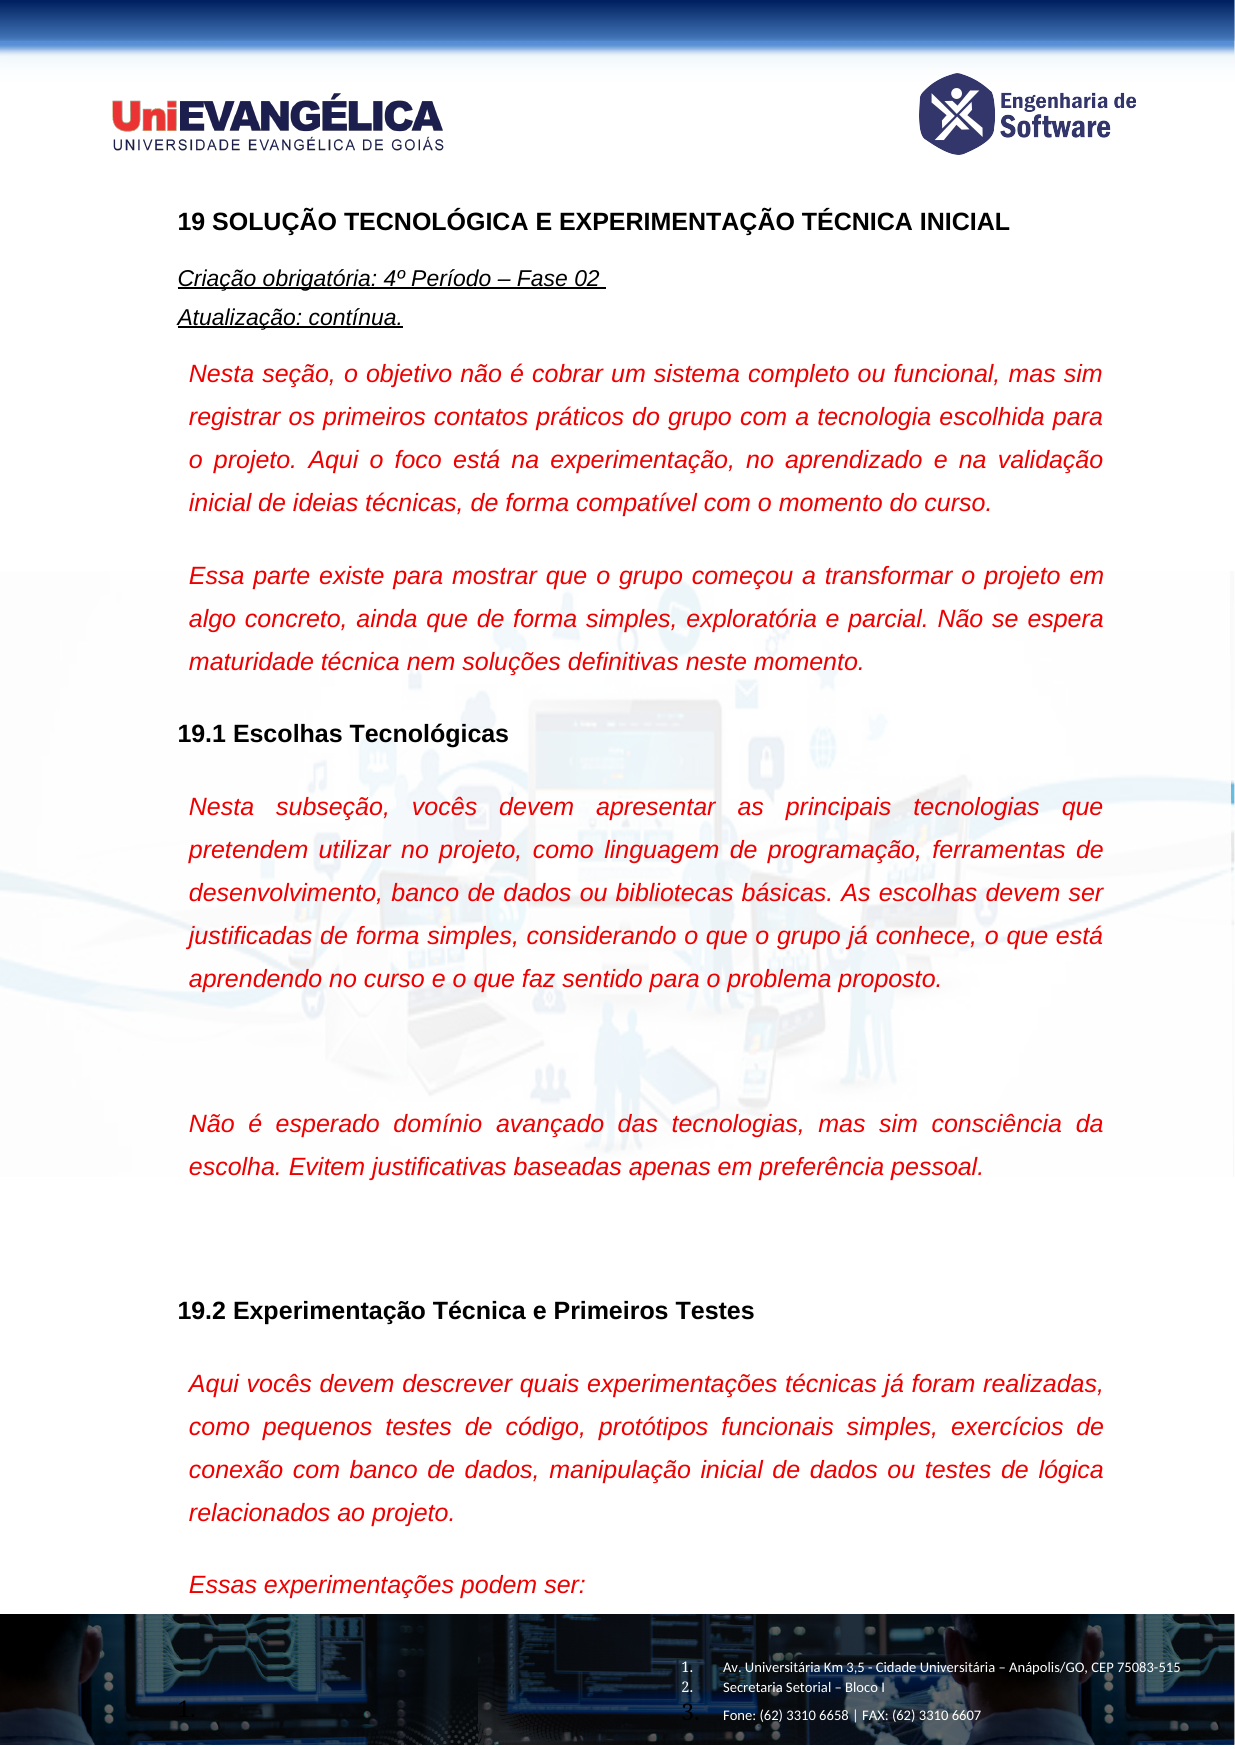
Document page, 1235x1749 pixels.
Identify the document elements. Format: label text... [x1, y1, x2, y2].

picture [112, 93, 445, 155]
picture [919, 73, 1137, 155]
text Atualização: contínua. [177, 303, 1107, 330]
table_cell [1230, 571, 1235, 1177]
picture [0, 1614, 1235, 1745]
subtitle 19.2 Experimentação Técnica e Primeiros Testes [177, 1296, 1107, 1325]
text Essas experimentações podem ser: [189, 1570, 1107, 1599]
text Nesta subseção, vocês devem apresentar as principais tecnologias que pretendem utilizar no projeto, como linguagem de programação, ferramentas de desenvolvimento, banco de dados ou bibliotecas básicas. As escolhas devem ser justificadas de forma simples, considerando o que o grupo já conhece, o que está aprendendo no curso e o que faz sentido para o problema proposto. [189, 791, 1107, 993]
text Não é esperado domínio avançado das tecnologias, mas sim consciência da escolha. Evitem justificativas baseadas apenas em preferência pessoal. [189, 1108, 1107, 1180]
subtitle 19 SOLUÇÃO TECNOLÓGICA E EXPERIMENTAÇÃO TÉCNICA INICIAL [177, 207, 1107, 235]
subtitle 19.1 Escolhas Tecnológicas [177, 719, 1107, 748]
text Aqui vocês devem descrever quais experimentações técnicas já foram realizadas, como pequenos testes de código, protótipos funcionais simples, exercícios de conexão com banco de dados, manipulação inicial de dados ou testes de lógica relacionados ao projeto. [189, 1368, 1107, 1527]
text Nesta seção, o objetivo não é cobrar um sistema completo ou funcional, mas sim registrar os primeiros contatos práticos do grupo com a tecnologia escolhida para o projeto. Aqui o foco está na experimentação, no aprendizado e na validação inicial de ideias técnicas, de forma compatível com o momento do curso. [189, 359, 1107, 517]
text Criação obrigatória: 4º Período – Fase 02 [177, 264, 1107, 291]
text Essa parte existe para mostrar que o grupo começou a transformar o projeto em algo concreto, ainda que de forma simples, exploratória e parcial. Não se espera maturidade técnica nem soluções definitivas neste momento. [189, 561, 1107, 676]
